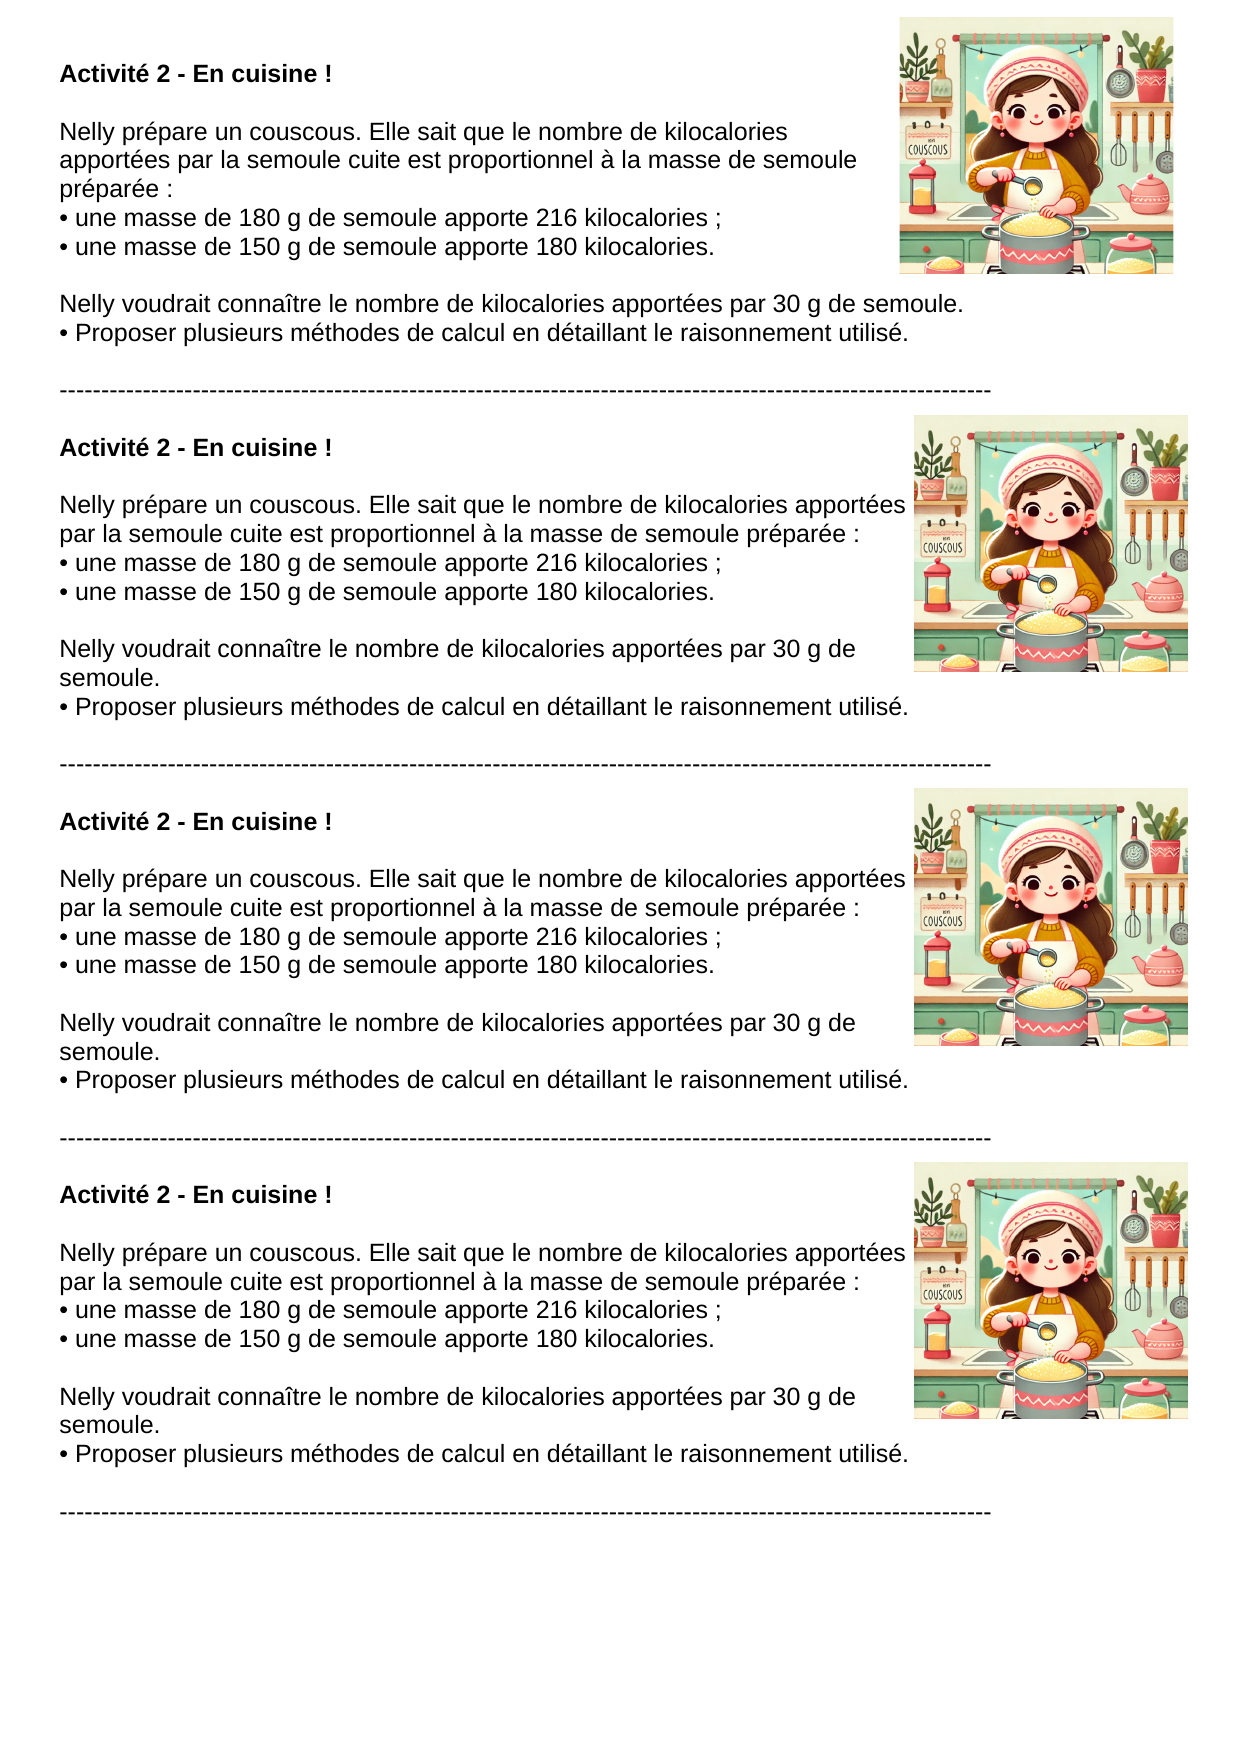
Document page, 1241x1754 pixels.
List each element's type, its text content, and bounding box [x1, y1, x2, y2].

text ---------------------------------------------------------------------------------------------------------------- [59, 749, 1181, 778]
text Activité 2 - En cuisine ! Nelly prépare un couscous. Elle sait que le nombre de kilocalories apportées par la semoule cuite est proportionnel à la masse de semoule préparée : • une masse de 180 g de semoule apporte 216 kilocalories ; • une masse de 150 g de semoule apporte 180 kilocalories. Nelly voudrait connaître le nombre de kilocalories apportées par 30 g de semoule. • Proposer plusieurs méthodes de calcul en détaillant le raisonnement utilisé. [59, 1180, 1181, 1497]
picture [914, 788, 1188, 1046]
text Activité 2 - En cuisine ! Nelly prépare un couscous. Elle sait que le nombre de kilocalories apportées par la semoule cuite est proportionnel à la masse de semoule préparée : • une masse de 180 g de semoule apporte 216 kilocalories ; • une masse de 150 g de semoule apporte 180 kilocalories. Nelly voudrait connaître le nombre de kilocalories apportées par 30 g de semoule. • Proposer plusieurs méthodes de calcul en détaillant le raisonnement utilisé. [59, 807, 1181, 1123]
text ---------------------------------------------------------------------------------------------------------------- [59, 1497, 1181, 1525]
text Activité 2 - En cuisine ! Nelly prépare un couscous. Elle sait que le nombre de kilocalories apportées par la semoule cuite est proportionnel à la masse de semoule préparée : • une masse de 180 g de semoule apporte 216 kilocalories ; • une masse de 150 g de semoule apporte 180 kilocalories. Nelly voudrait connaître le nombre de kilocalories apportées par 30 g de semoule. • Proposer plusieurs méthodes de calcul en détaillant le raisonnement utilisé. [59, 59, 1181, 375]
text Activité 2 - En cuisine ! Nelly prépare un couscous. Elle sait que le nombre de kilocalories apportées par la semoule cuite est proportionnel à la masse de semoule préparée : • une masse de 180 g de semoule apporte 216 kilocalories ; • une masse de 150 g de semoule apporte 180 kilocalories. Nelly voudrait connaître le nombre de kilocalories apportées par 30 g de semoule. • Proposer plusieurs méthodes de calcul en détaillant le raisonnement utilisé. [59, 433, 1181, 749]
picture [914, 1162, 1188, 1419]
text ---------------------------------------------------------------------------------------------------------------- [59, 1123, 1181, 1152]
picture [899, 17, 1174, 274]
text ---------------------------------------------------------------------------------------------------------------- [59, 375, 1181, 404]
picture [914, 415, 1188, 672]
